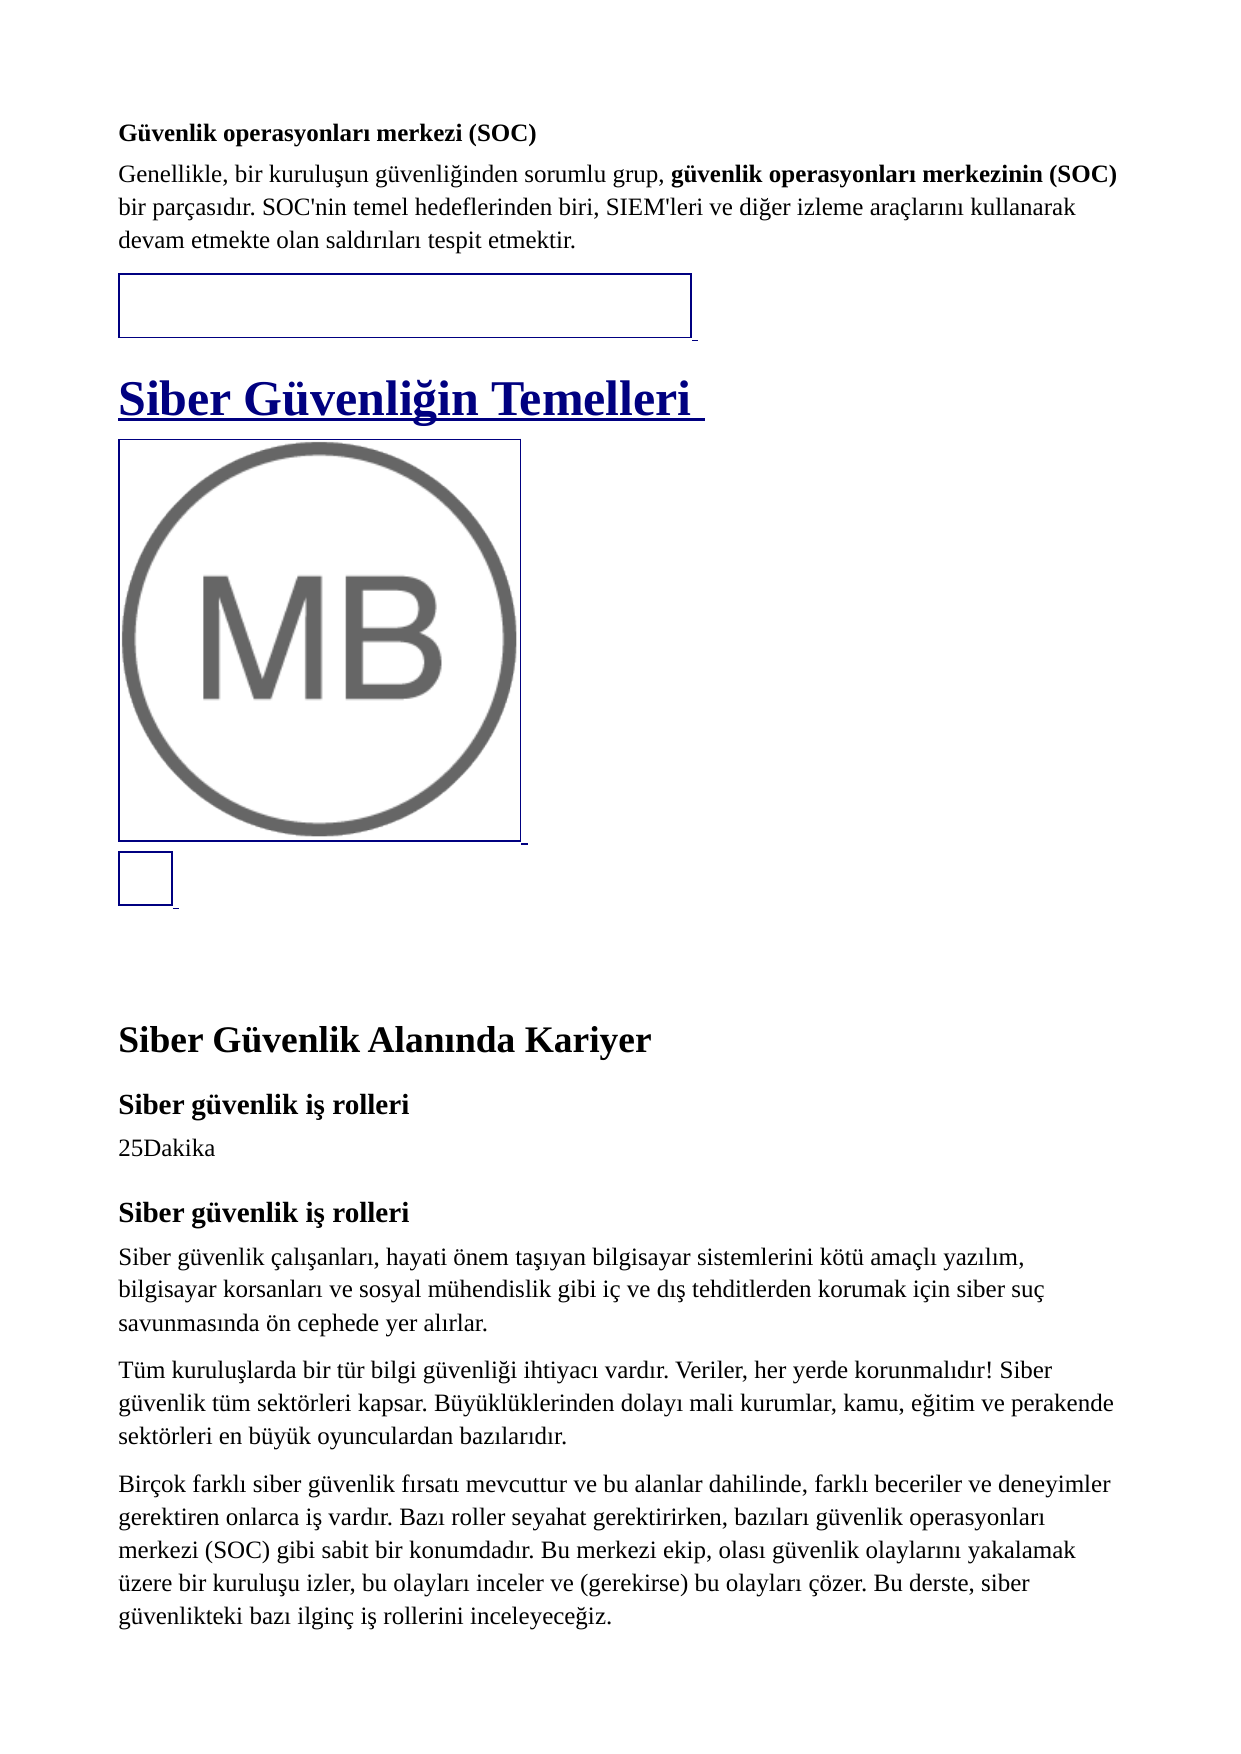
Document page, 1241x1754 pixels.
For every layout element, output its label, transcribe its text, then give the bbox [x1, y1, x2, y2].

text Birçok farklı siber güvenlik fırsatı mevcuttur ve bu alanlar dahilinde, farklı beceriler ve deneyimler gerektiren onlarca iş vardır. Bazı roller seyahat gerektirirken, bazıları güvenlik operasyonları merkezi (SOC) gibi sabit bir konumdadır. Bu merkezi ekip, olası güvenlik olaylarını yakalamak üzere bir kuruluşu izler, bu olayları inceler ve (gerekirse) bu olayları çözer. Bu derste, siber güvenlikteki bazı ilginç iş rollerini inceleyeceğiz. [118, 1469, 1122, 1630]
text Genellikle, bir kuruluşun güvenliğinden sorumlu grup, güvenlik operasyonları merkezinin (SOC) bir parçasıdır. SOC'nin temel hedeflerinden biri, SIEM'leri ve diğer izleme araçlarını kullanarak devam etmekte olan saldırıları tespit etmektir. [118, 159, 1122, 254]
text Tüm kuruluşlarda bir tür bilgi güvenliği ihtiyacı vardır. Veriler, her yerde korunmalıdır! Siber güvenlik tüm sektörleri kapsar. Büyüklüklerinden dolayı mali kurumlar, kamu, eğitim ve perakende sektörleri en büyük oyunculardan bazılarıdır. [118, 1355, 1122, 1450]
text Siber güvenlik çalışanları, hayati önem taşıyan bilgisayar sistemlerini kötü amaçlı yazılım, bilgisayar korsanları ve sosyal mühendislik gibi iç ve dış tehditlerden korumak için siber suç savunmasında ön cephede yer alırlar. [118, 1242, 1122, 1336]
subtitle Siber güvenlik iş rolleri [118, 1087, 1122, 1121]
subtitle Siber Güvenliğin Temelleri [118, 368, 1122, 426]
subtitle Güvenlik operasyonları merkezi (SOC) [118, 118, 1122, 147]
subtitle Siber Güvenlik Alanında Kariyer [118, 1017, 1122, 1060]
picture [120, 440, 520, 840]
subtitle Siber güvenlik iş rolleri [118, 1196, 1122, 1229]
text 25Dakika [118, 1133, 1122, 1162]
